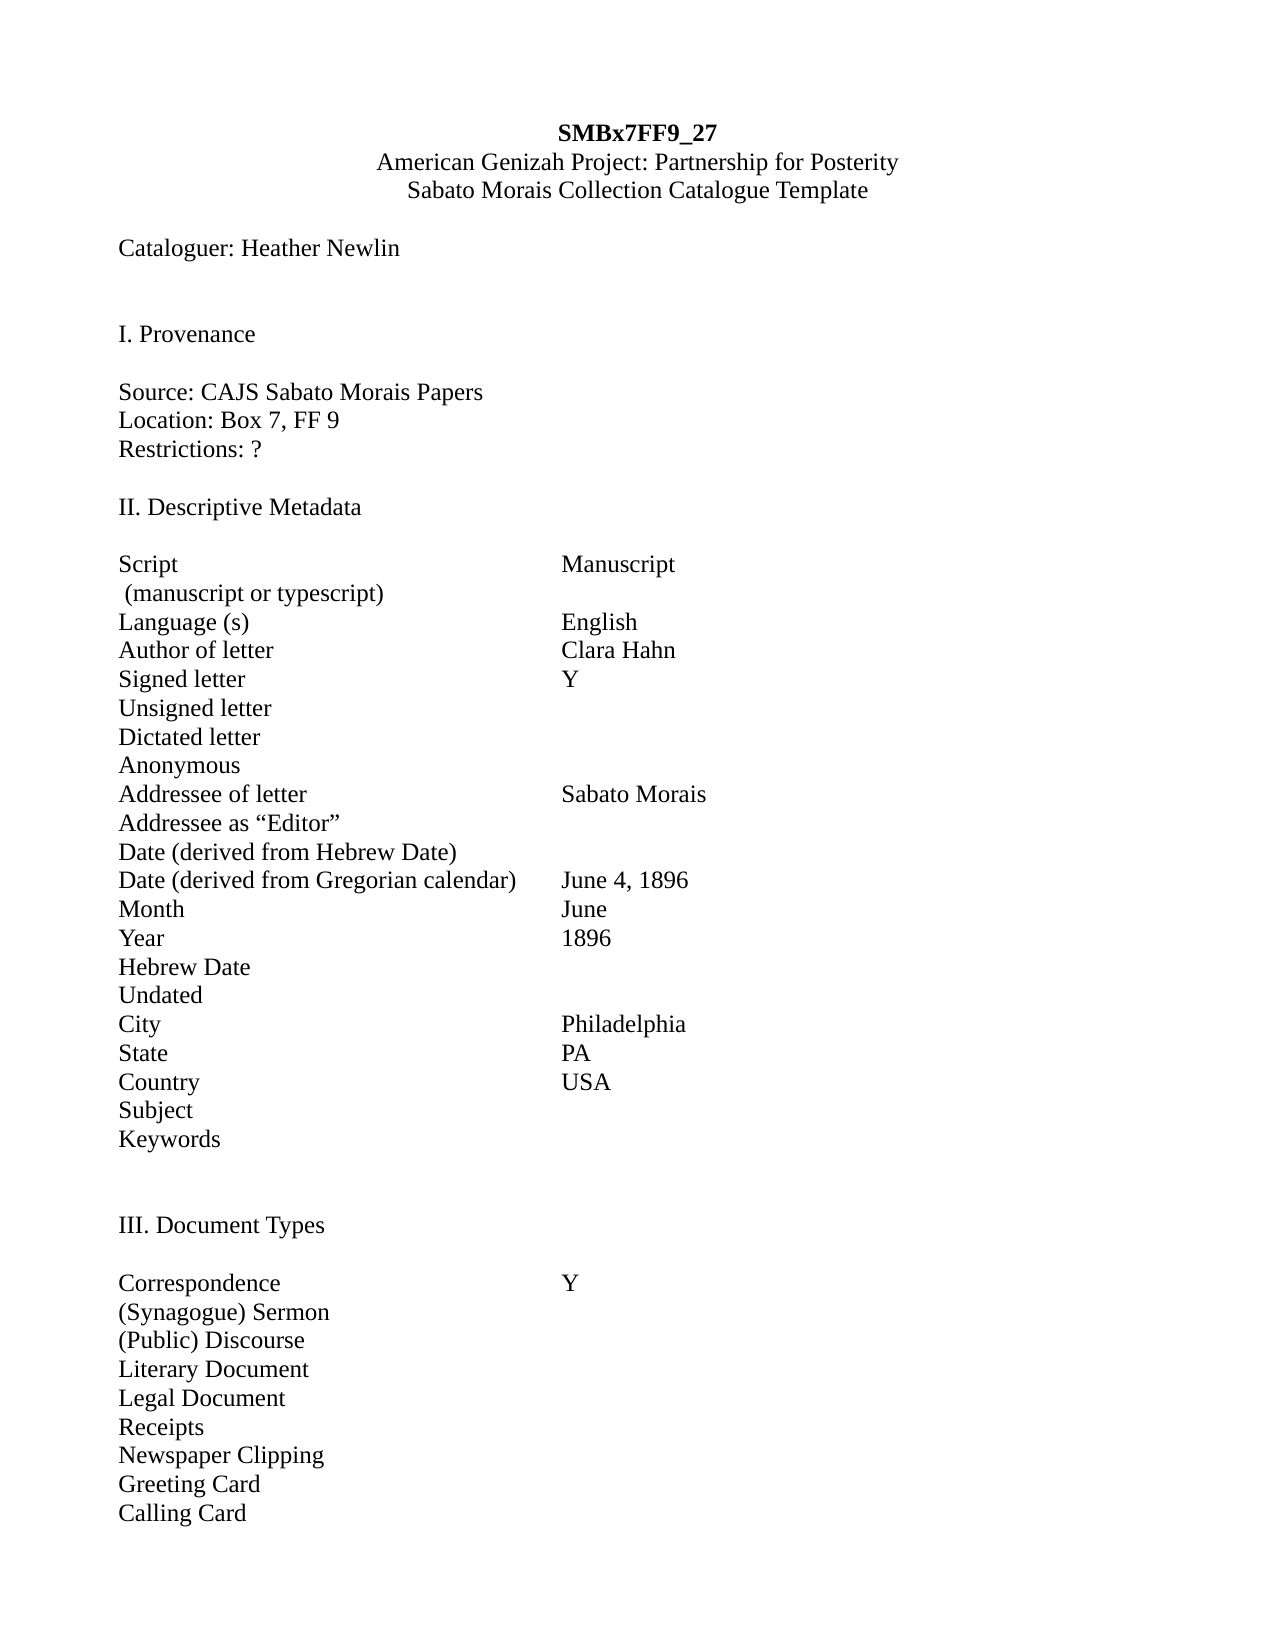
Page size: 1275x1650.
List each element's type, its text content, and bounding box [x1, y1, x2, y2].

text Correspondence Y [118, 1268, 1157, 1297]
text Dictated letter [118, 722, 1157, 751]
text Addressee of letter Sabato Morais [118, 779, 1157, 808]
text SMBx7FF9_27 [118, 118, 1157, 147]
text Subject [118, 1096, 1157, 1124]
text (Synagogue) Sermon [118, 1297, 1157, 1326]
text Location: Box 7, FF 9 [118, 406, 1157, 434]
text Year 1896 [118, 923, 1157, 952]
text Hebrew Date [118, 952, 1157, 981]
text Greeting Card [118, 1469, 1157, 1498]
text Newspaper Clipping [118, 1441, 1157, 1469]
text III. Document Types [118, 1211, 1157, 1239]
text Language (s) English [118, 607, 1157, 636]
text Date (derived from Hebrew Date) [118, 837, 1157, 866]
text City Philadelphia [118, 1009, 1157, 1038]
text Receipts [118, 1412, 1157, 1441]
text Date (derived from Gregorian calendar) June 4, 1896 [118, 866, 1157, 894]
text Country USA [118, 1067, 1157, 1096]
text Literary Document [118, 1354, 1157, 1383]
text Keywords [118, 1124, 1157, 1153]
text Script Manuscript [118, 549, 1157, 578]
text Sabato Morais Collection Catalogue Template [118, 176, 1157, 204]
text I. Provenance [118, 319, 1157, 348]
text Unsigned letter [118, 693, 1157, 722]
text Legal Document [118, 1383, 1157, 1412]
text Signed letter Y [118, 664, 1157, 693]
text Anonymous [118, 751, 1157, 779]
text State PA [118, 1038, 1157, 1067]
text Month June [118, 894, 1157, 923]
text Author of letter Clara Hahn [118, 636, 1157, 664]
text Calling Card [118, 1498, 1157, 1527]
text American Genizah Project: Partnership for Posterity [118, 147, 1157, 176]
text II. Descriptive Metadata [118, 492, 1157, 521]
text (Public) Discourse [118, 1326, 1157, 1354]
text (manuscript or typescript) [118, 578, 1157, 607]
text Cataloguer: Heather Newlin [118, 233, 1157, 262]
text Source: CAJS Sabato Morais Papers [118, 377, 1157, 406]
text Restrictions: ? [118, 434, 1157, 463]
text Addressee as “Editor” [118, 808, 1157, 837]
text Undated [118, 981, 1157, 1009]
